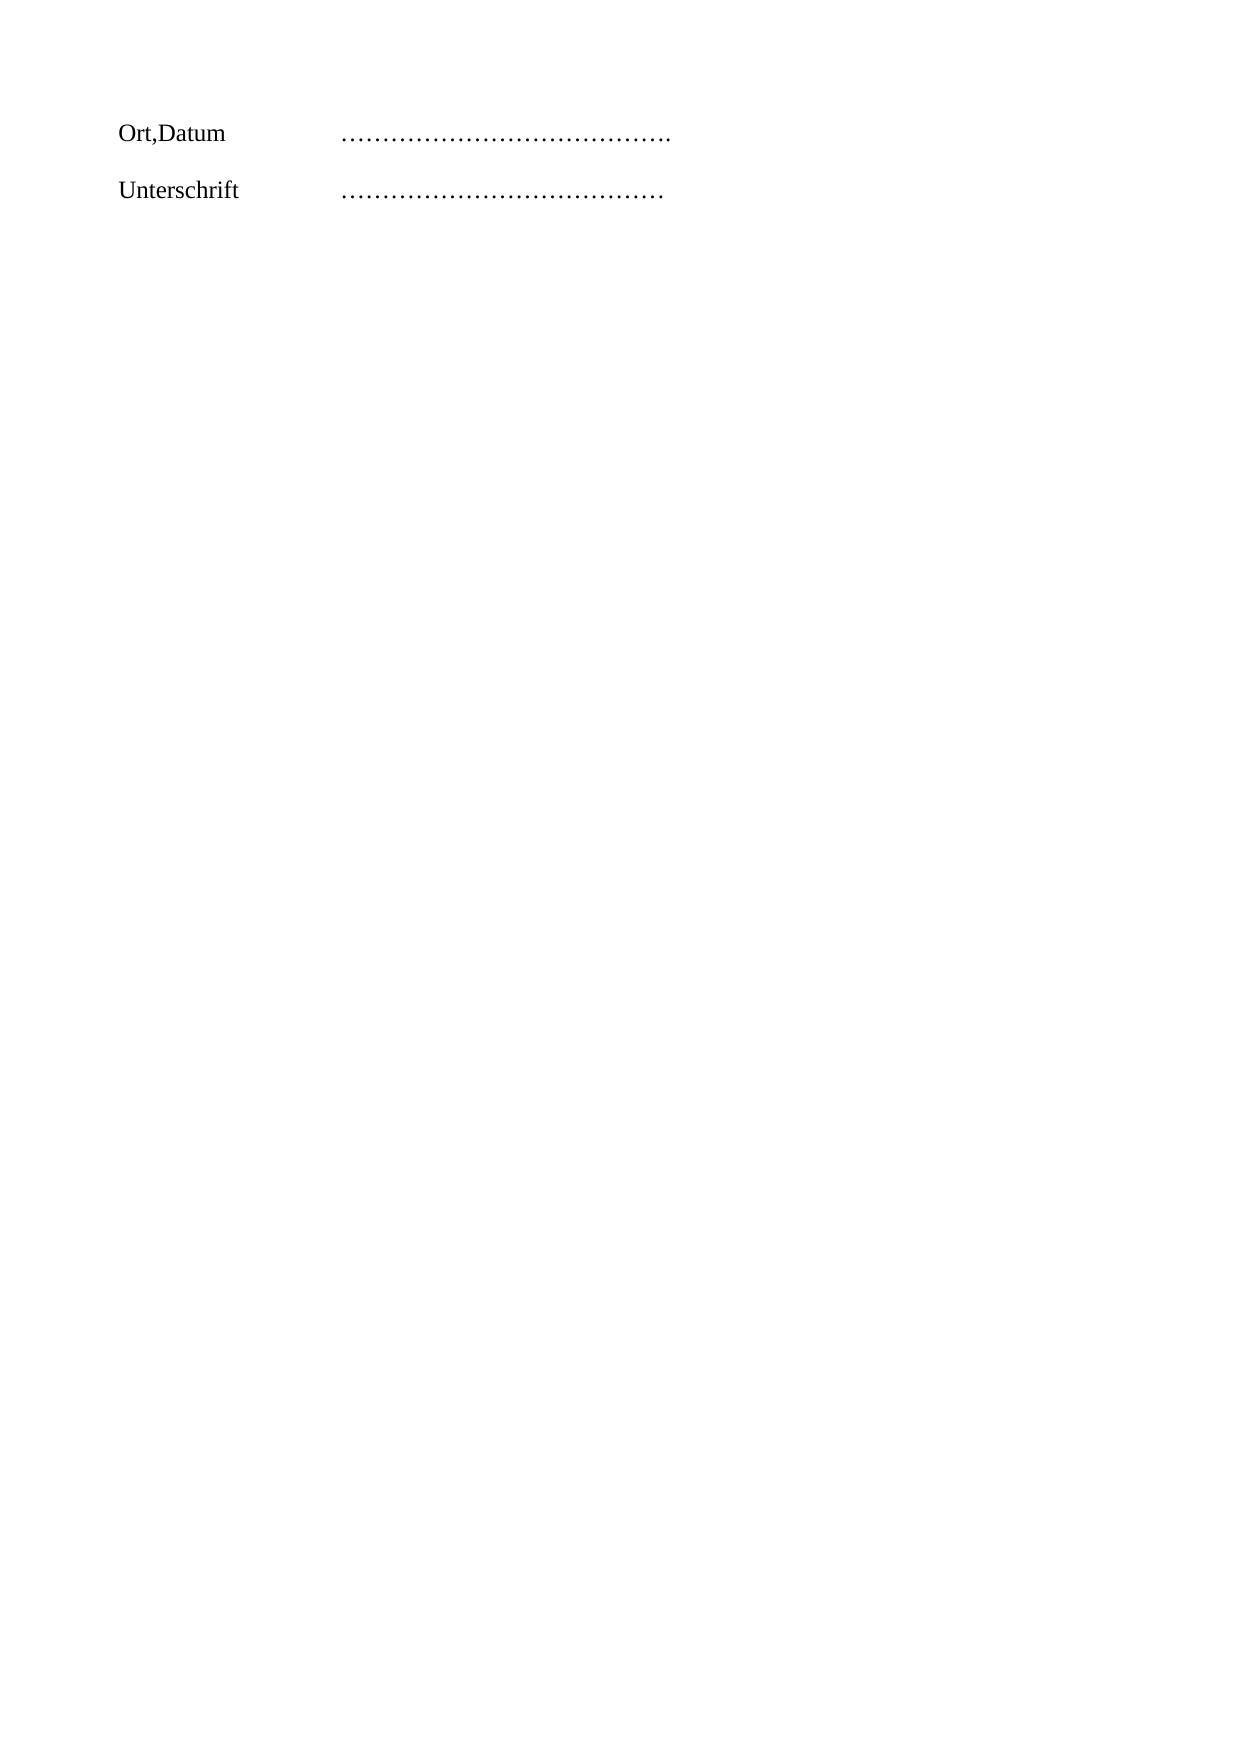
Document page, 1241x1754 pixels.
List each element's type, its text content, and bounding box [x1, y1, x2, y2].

text Ort,Datum …………………………………. [118, 118, 1122, 147]
text Unterschrift ………………………………… [118, 176, 1122, 204]
